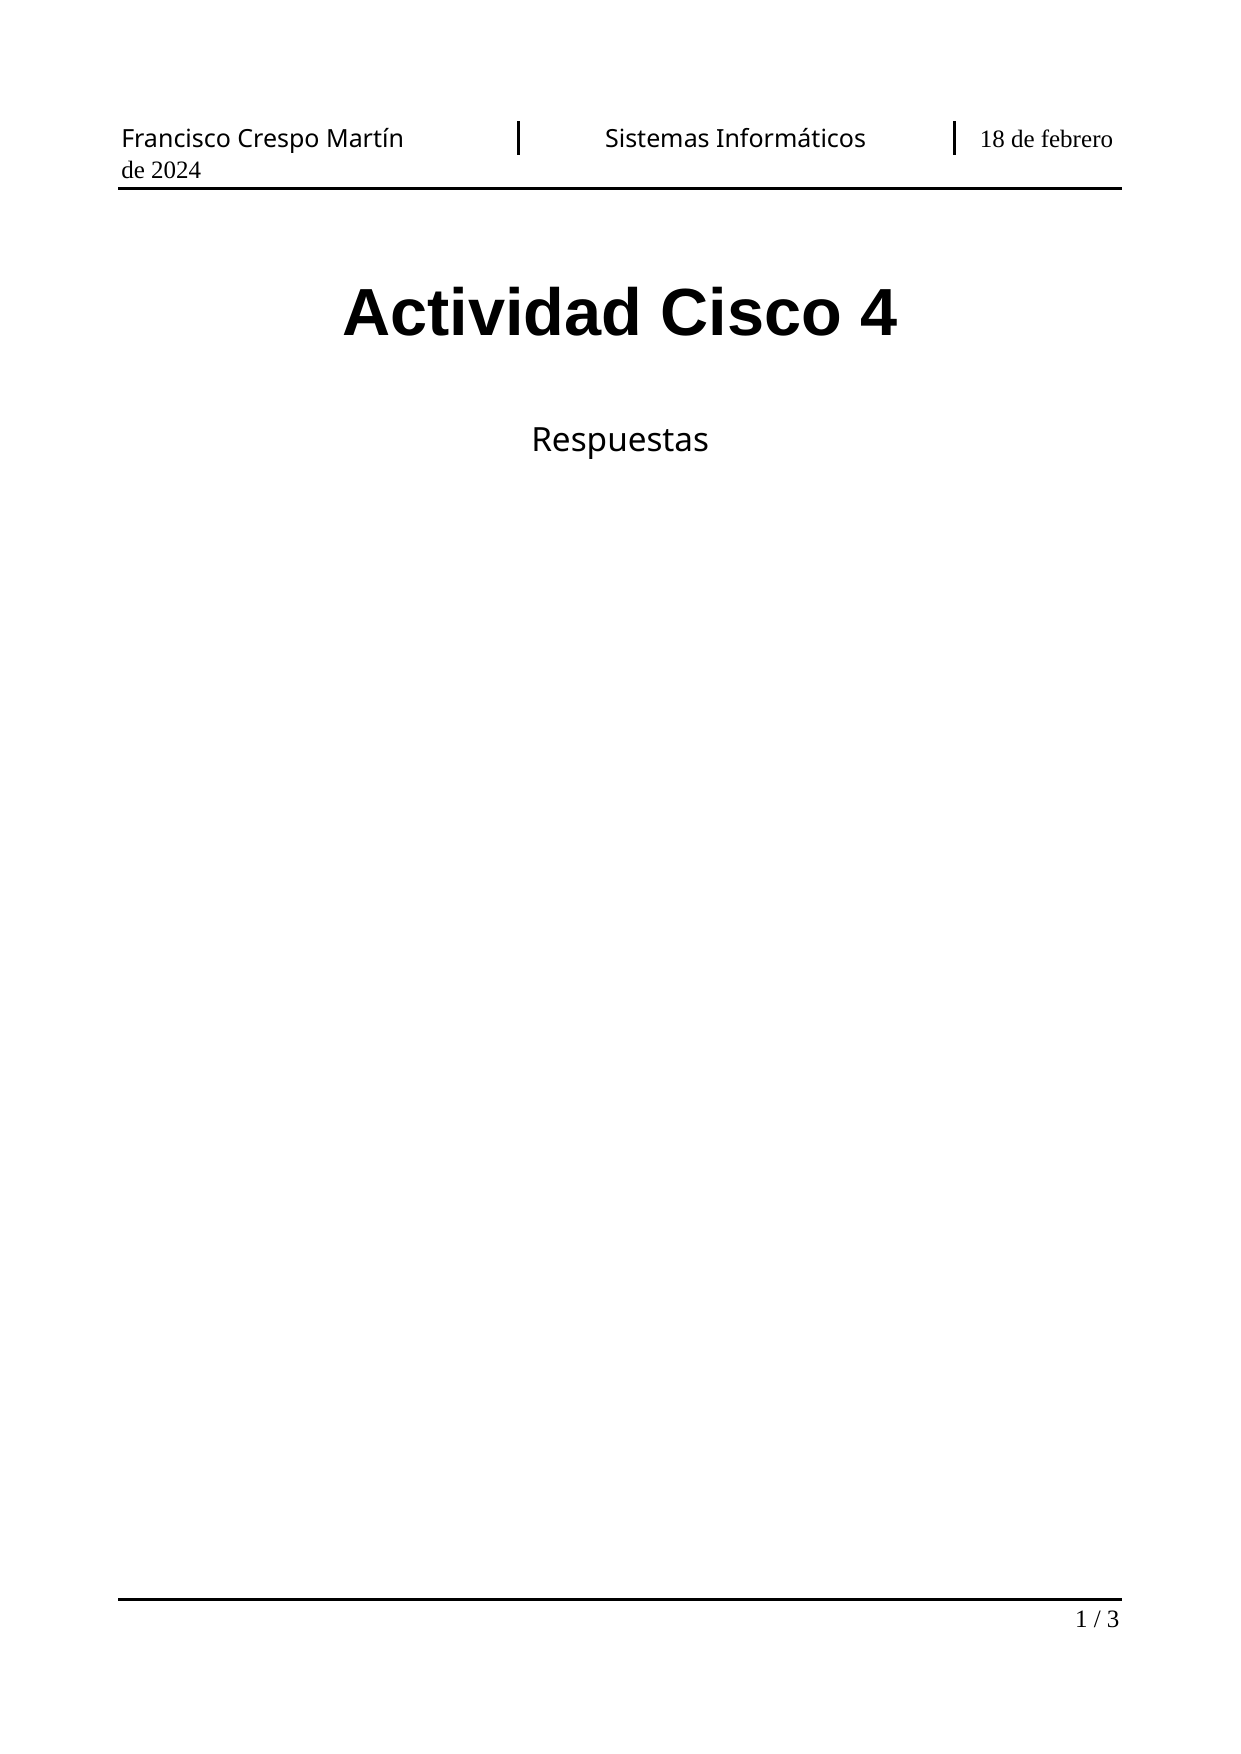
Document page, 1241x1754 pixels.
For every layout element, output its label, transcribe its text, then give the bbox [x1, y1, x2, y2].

text Respuestas [118, 416, 1122, 461]
title Actividad Cisco 4 [118, 273, 1122, 350]
